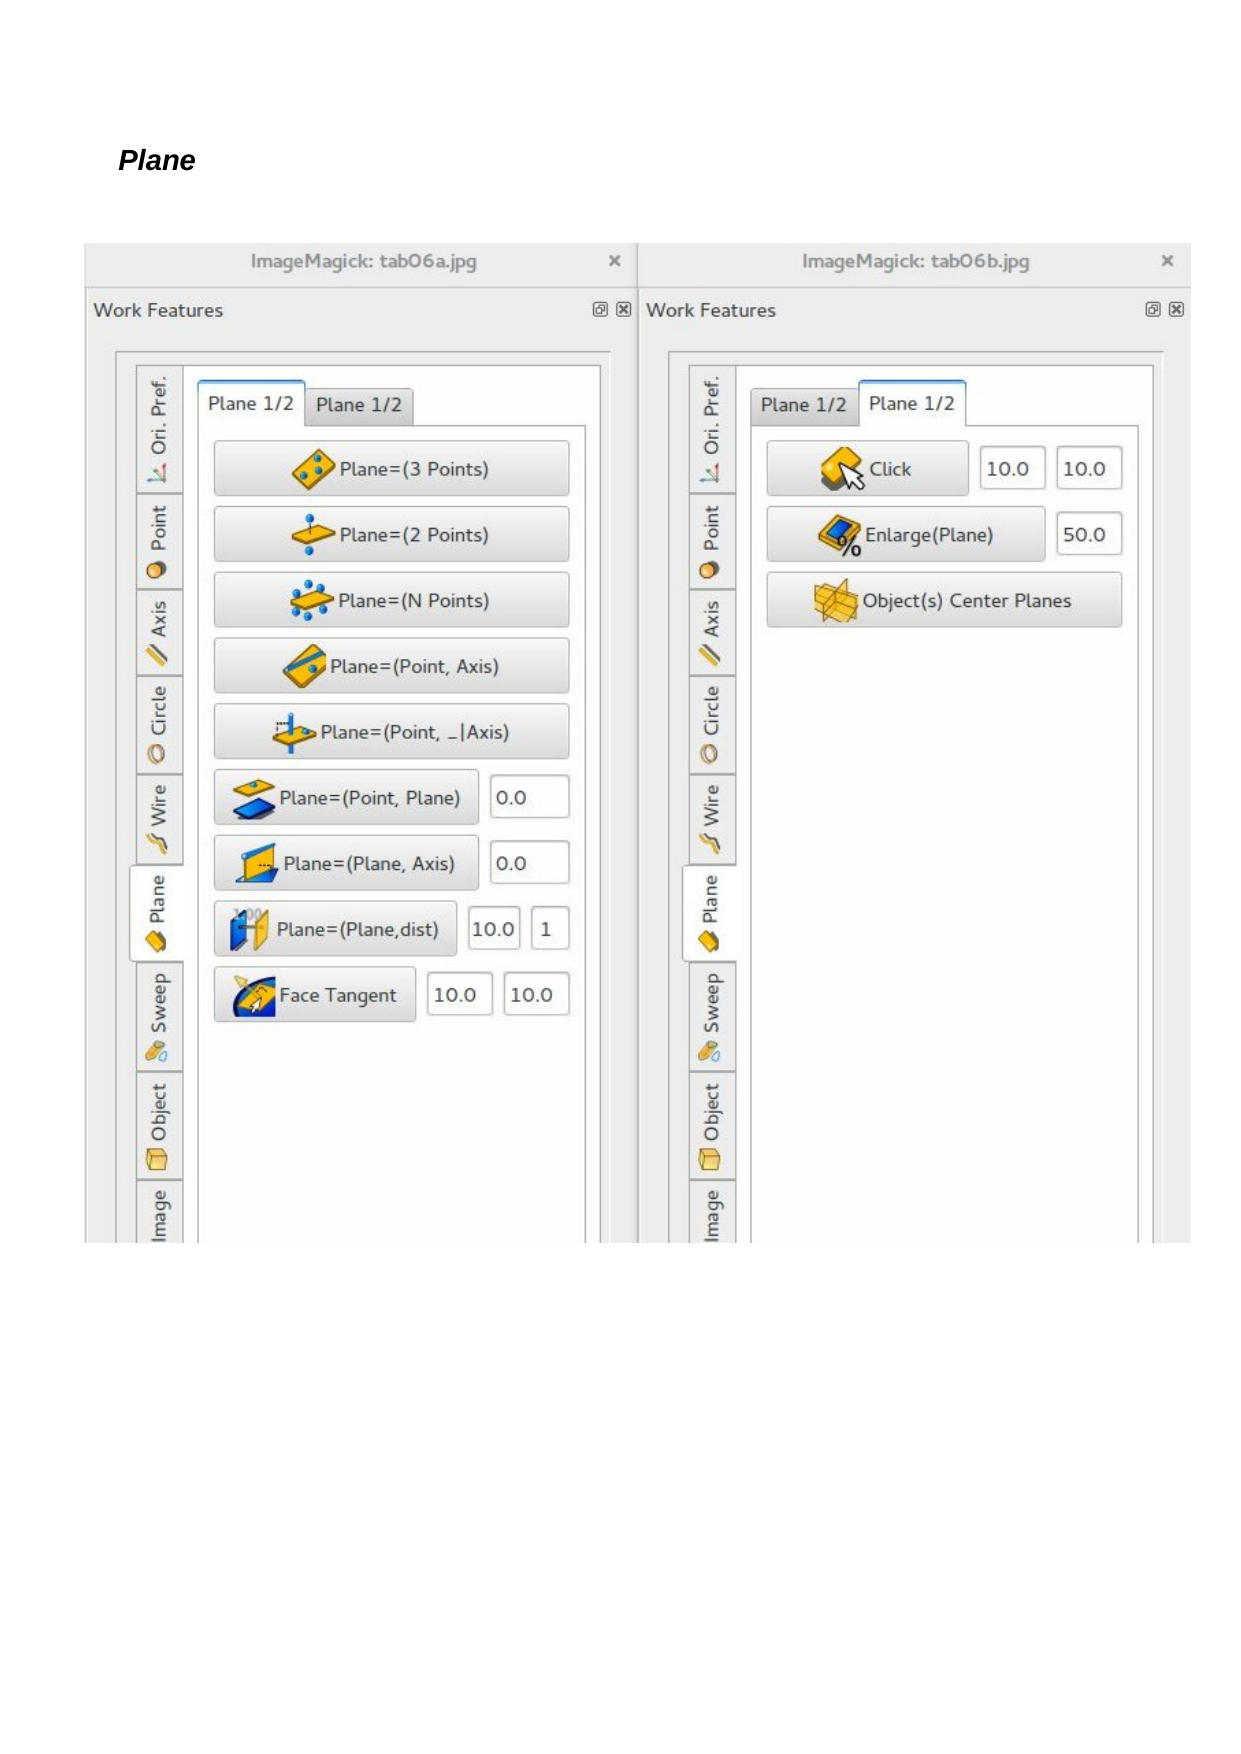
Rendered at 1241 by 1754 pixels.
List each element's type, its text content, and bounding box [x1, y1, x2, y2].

subtitle Plane [118, 143, 1122, 177]
picture [84, 243, 1191, 1243]
